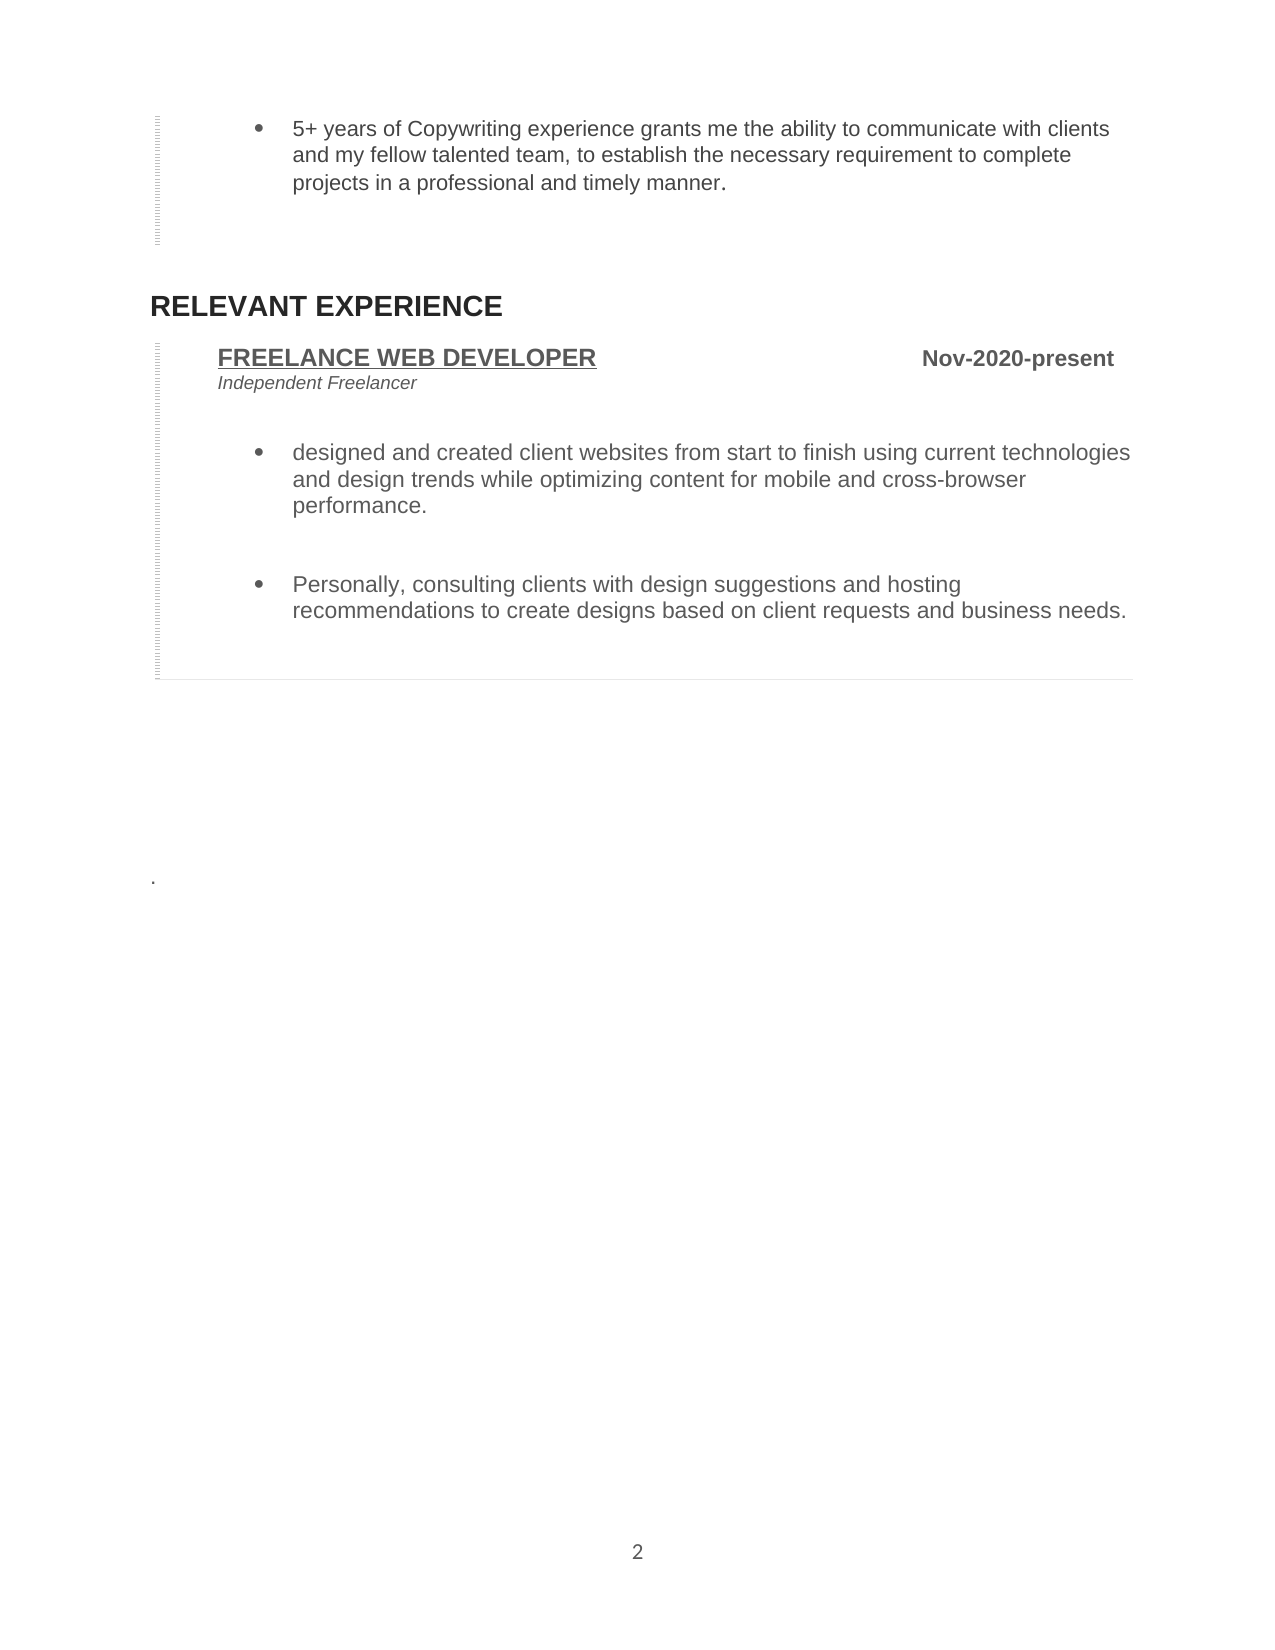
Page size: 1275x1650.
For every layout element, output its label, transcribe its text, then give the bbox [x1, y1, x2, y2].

text . [150, 863, 1125, 889]
table_header [638, 782, 1125, 836]
table_header [150, 782, 637, 836]
table_cell [158, 624, 1132, 679]
table_cell [150, 836, 637, 863]
table_header FREELANCE WEB DEVELOPER Nov-2020-present Independent Freelancer designed and created client websites from start to finish using current technologies and design trends while optimizing content for mobile and cross-browser performance. Personally, consulting clients with design suggestions and hosting recommendations to create designs based on client requests and business needs. [158, 343, 1132, 624]
table_header Able to code a single page application (SPA) from scratch using React.JS, the world's best library, with other frameworks like Next.JS, and Tailwind CSS. And other amazing technologies. Solid understanding of mobile-first design concepts, cross-browser development, API implementation, and search engine optimization (SEO). 5+ years of Copywriting experience grants me the ability to communicate with clients and my fellow talented team, to establish the necessary requirement to complete projects in a professional and timely manner. [158, 116, 1132, 196]
table_cell [638, 836, 1125, 863]
subtitle Relevant experience [150, 289, 1125, 322]
table_cell [158, 196, 1132, 247]
